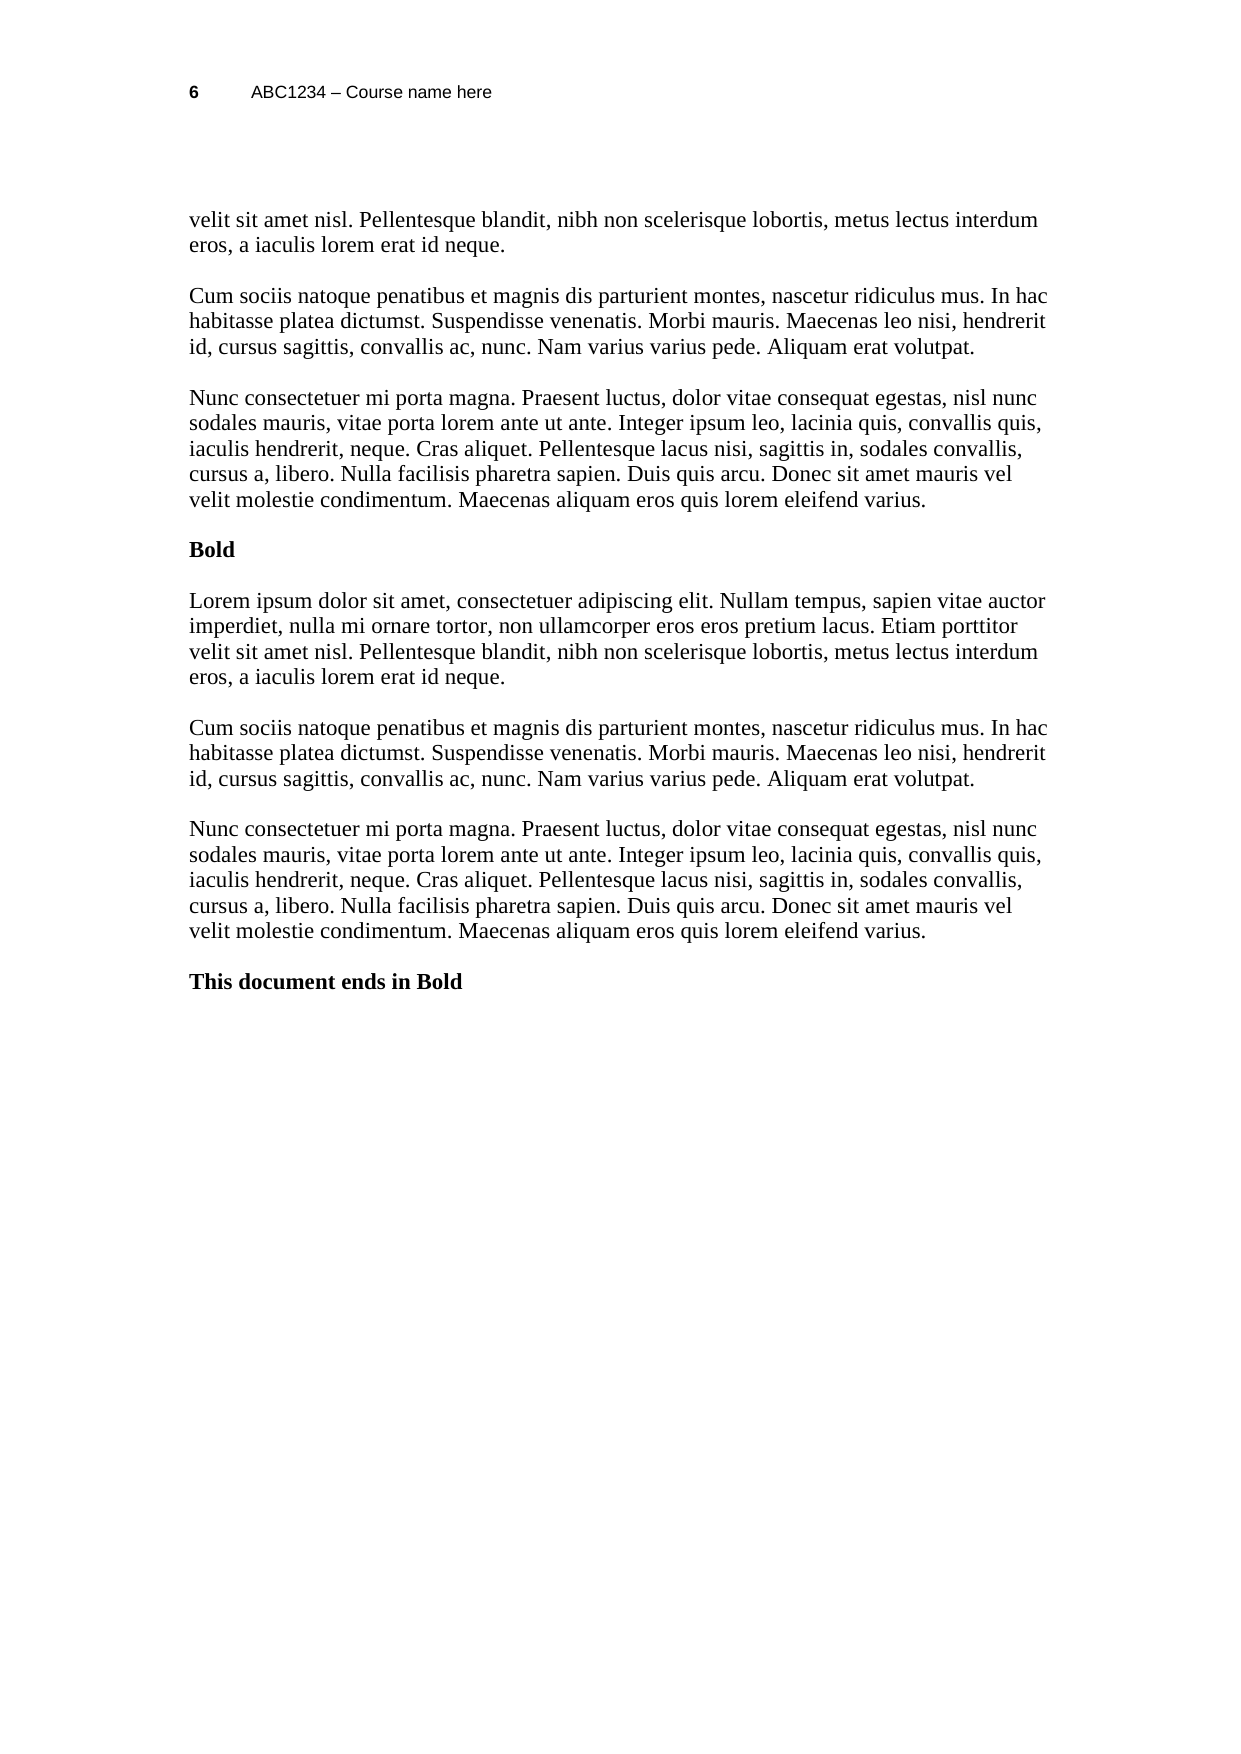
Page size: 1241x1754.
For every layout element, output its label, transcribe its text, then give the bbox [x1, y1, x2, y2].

text velit sit amet nisl. Pellentesque blandit, nibh non scelerisque lobortis, metus lectus interdum eros, a iaculis lorem erat id neque. [189, 207, 1051, 258]
text Bold [189, 537, 1051, 562]
text Nunc consectetuer mi porta magna. Praesent luctus, dolor vitae consequat egestas, nisl nunc sodales mauris, vitae porta lorem ante ut ante. Integer ipsum leo, lacinia quis, convallis quis, iaculis hendrerit, neque. Cras aliquet. Pellentesque lacus nisi, sagittis in, sodales convallis, cursus a, libero. Nulla facilisis pharetra sapien. Duis quis arcu. Donec sit amet mauris vel velit molestie condimentum. Maecenas aliquam eros quis lorem eleifend varius. [189, 384, 1051, 512]
text Nunc consectetuer mi porta magna. Praesent luctus, dolor vitae consequat egestas, nisl nunc sodales mauris, vitae porta lorem ante ut ante. Integer ipsum leo, lacinia quis, convallis quis, iaculis hendrerit, neque. Cras aliquet. Pellentesque lacus nisi, sagittis in, sodales convallis, cursus a, libero. Nulla facilisis pharetra sapien. Duis quis arcu. Donec sit amet mauris vel velit molestie condimentum. Maecenas aliquam eros quis lorem eleifend varius. [189, 816, 1051, 944]
text This document ends in Bold [189, 969, 1051, 994]
text Lorem ipsum dolor sit amet, consectetuer adipiscing elit. Nullam tempus, sapien vitae auctor imperdiet, nulla mi ornare tortor, non ullamcorper eros eros pretium lacus. Etiam porttitor velit sit amet nisl. Pellentesque blandit, nibh non scelerisque lobortis, metus lectus interdum eros, a iaculis lorem erat id neque. [189, 587, 1051, 689]
text Cum sociis natoque penatibus et magnis dis parturient montes, nascetur ridiculus mus. In hac habitasse platea dictumst. Suspendisse venenatis. Morbi mauris. Maecenas leo nisi, hendrerit id, cursus sagittis, convallis ac, nunc. Nam varius varius pede. Aliquam erat volutpat. [189, 283, 1051, 359]
text Cum sociis natoque penatibus et magnis dis parturient montes, nascetur ridiculus mus. In hac habitasse platea dictumst. Suspendisse venenatis. Morbi mauris. Maecenas leo nisi, hendrerit id, cursus sagittis, convallis ac, nunc. Nam varius varius pede. Aliquam erat volutpat. [189, 714, 1051, 791]
